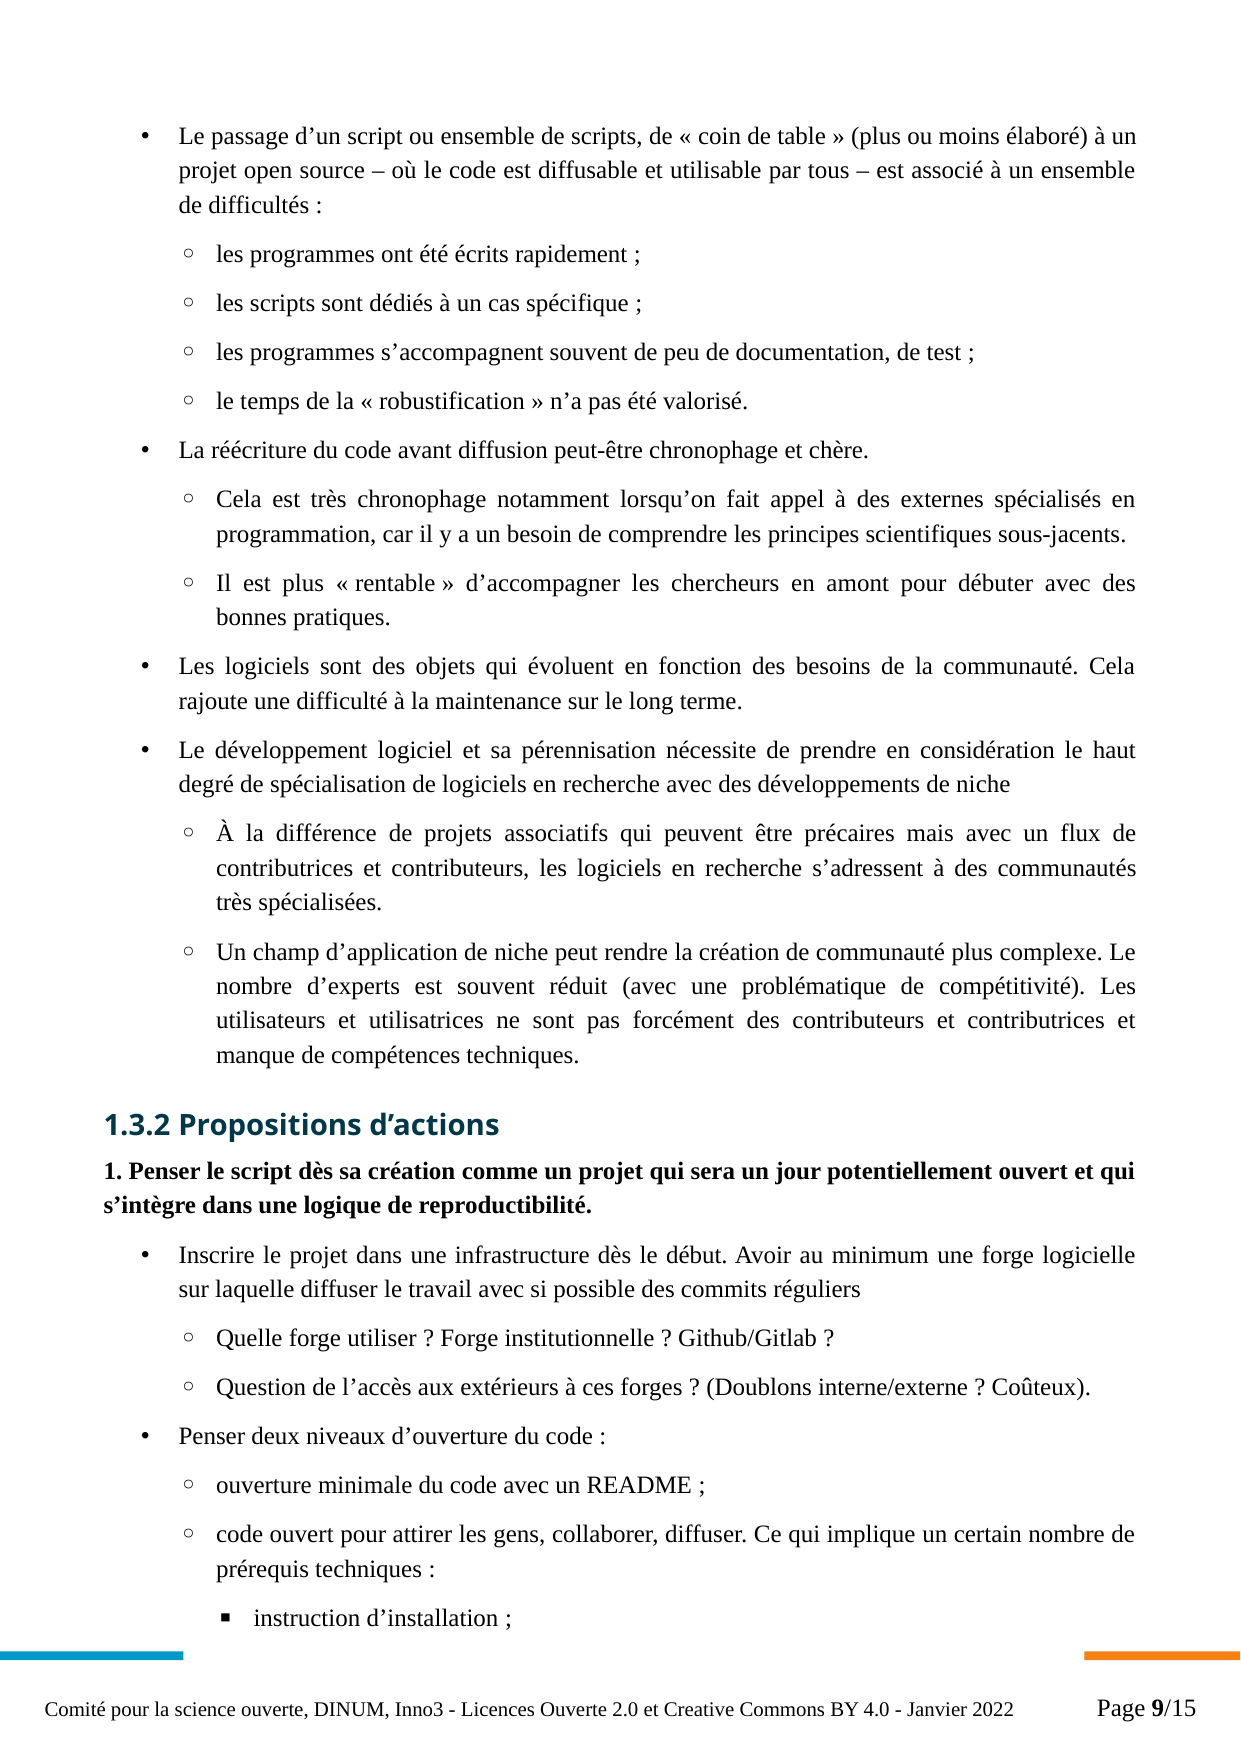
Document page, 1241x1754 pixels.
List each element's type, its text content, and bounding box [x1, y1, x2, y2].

list instruction d’installation ; [216, 1603, 1137, 1632]
list Penser deux niveaux d’ouverture du code : [141, 1421, 1137, 1450]
list les programmes s’accompagnent souvent de peu de documentation, de test ; [178, 337, 1137, 366]
list les programmes ont été écrits rapidement ; [178, 239, 1137, 268]
list Cela est très chronophage notamment lorsqu’on fait appel à des externes spécialisés en programmation, car il y a un besoin de comprendre les principes scientifiques sous-jacents. [178, 484, 1137, 548]
subtitle Propositions d’actions [103, 1104, 1137, 1144]
list Quelle forge utiliser ? Forge institutionnelle ? Github/Gitlab ? [178, 1323, 1137, 1352]
list Le développement logiciel et sa pérennisation nécessite de prendre en considération le haut degré de spécialisation de logiciels en recherche avec des développements de niche [141, 735, 1137, 798]
list le temps de la « robustification » n’a pas été valorisé. [178, 386, 1137, 415]
text 1. Penser le script dès sa création comme un projet qui sera un jour potentiellement ouvert et qui s’intègre dans une logique de reproductibilité. [103, 1156, 1137, 1219]
list La réécriture du code avant diffusion peut-être chronophage et chère. [141, 435, 1137, 464]
list À la différence de projets associatifs qui peuvent être précaires mais avec un flux de contributrices et contributeurs, les logiciels en recherche s’adressent à des communautés très spécialisées. [178, 818, 1137, 916]
list les scripts sont dédiés à un cas spécifique ; [178, 288, 1137, 317]
list Question de l’accès aux extérieurs à ces forges ? (Doublons interne/externe ? Coûteux). [178, 1372, 1137, 1401]
list Inscrire le projet dans une infrastructure dès le début. Avoir au minimum une forge logicielle sur laquelle diffuser le travail avec si possible des commits réguliers [141, 1240, 1137, 1303]
list Un champ d’application de niche peut rendre la création de communauté plus complexe. Le nombre d’experts est souvent réduit (avec une problématique de compétitivité). Les utilisateurs et utilisatrices ne sont pas forcément des contributeurs et contributrices et manque de compétences techniques. [178, 937, 1137, 1069]
list ouverture minimale du code avec un README ; [178, 1470, 1137, 1499]
list code ouvert pour attirer les gens, collaborer, diffuser. Ce qui implique un certain nombre de prérequis techniques : [178, 1519, 1137, 1583]
list Les logiciels sont des objets qui évoluent en fonction des besoins de la communauté. Cela rajoute une difficulté à la maintenance sur le long terme. [141, 651, 1137, 715]
list Il est plus « rentable » d’accompagner les chercheurs en amont pour débuter avec des bonnes pratiques. [178, 568, 1137, 631]
list Le passage d’un script ou ensemble de scripts, de « coin de table » (plus ou moins élaboré) à un projet open source – où le code est diffusable et utilisable par tous – est associé à un ensemble de difficultés : [141, 121, 1137, 219]
